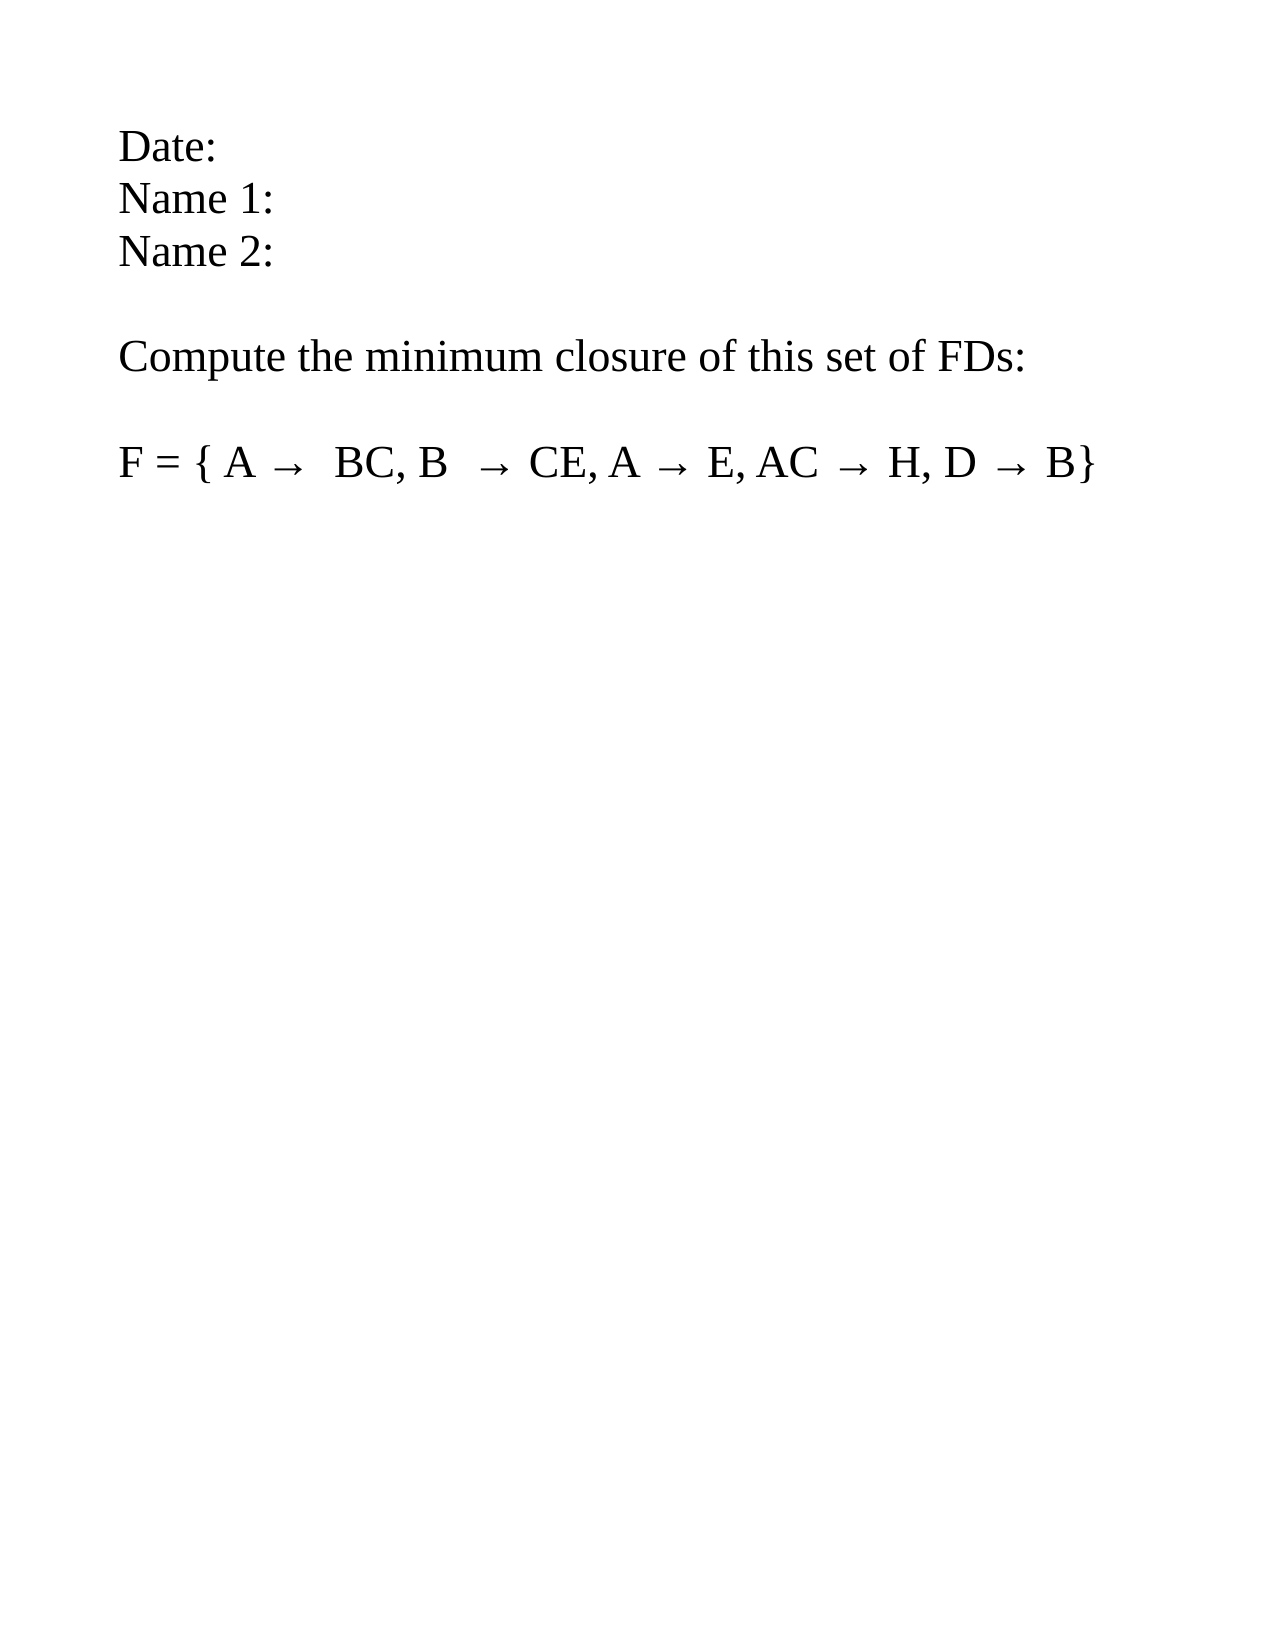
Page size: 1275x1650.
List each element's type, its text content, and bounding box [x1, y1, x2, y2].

text Compute the minimum closure of this set of FDs: [118, 329, 1157, 382]
text Name 1: [118, 171, 1157, 223]
text F = { A → BC, B → CE, A → E, AC → H, D → B} [118, 434, 1157, 487]
text Date: [118, 118, 1157, 171]
text Name 2: [118, 223, 1157, 276]
